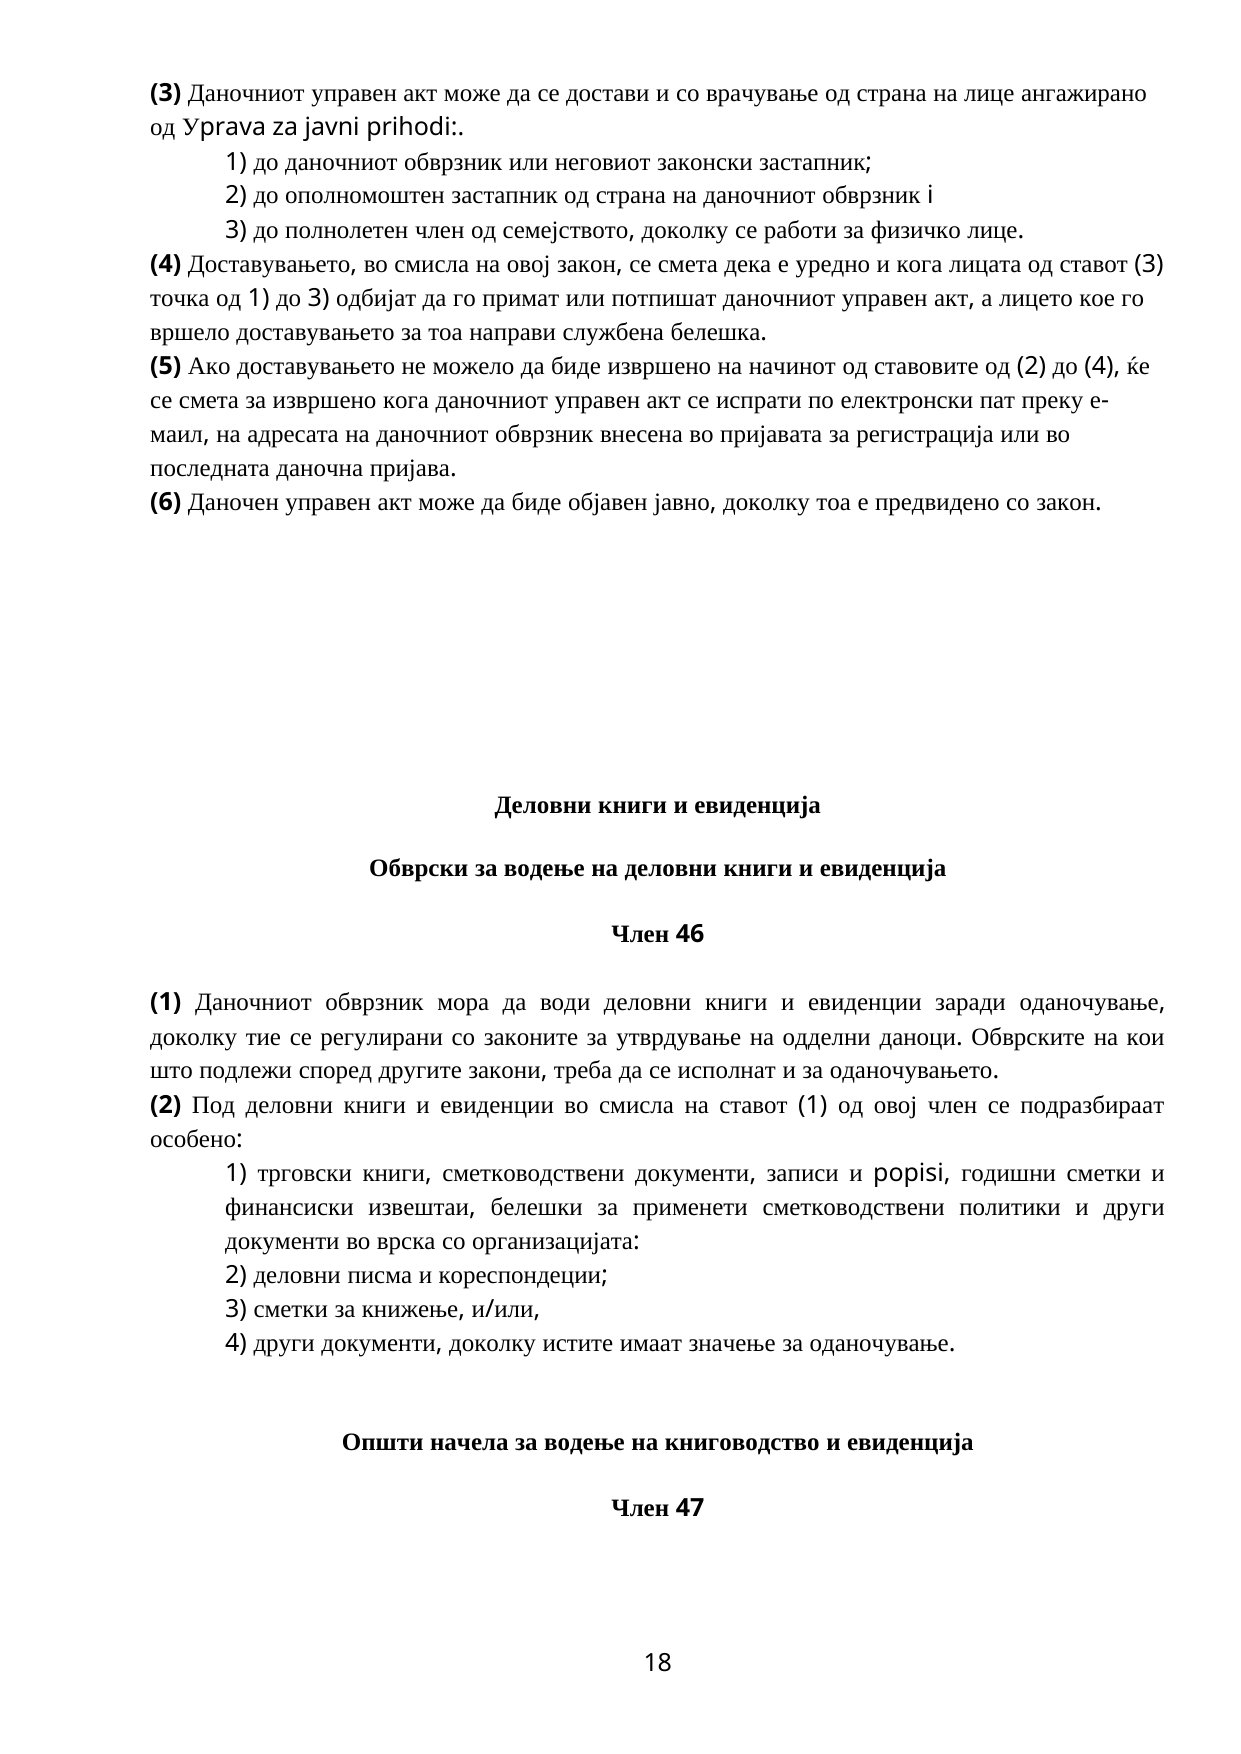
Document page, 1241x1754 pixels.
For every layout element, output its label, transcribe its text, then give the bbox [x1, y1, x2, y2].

text 3) сметки за книжење, и/или, [225, 1291, 1165, 1325]
text (2) Под деловни книги и евиденции во смисла на ставот (1) од овој член се подразбираат особено: [150, 1086, 1165, 1154]
text Општи начела за водење на книговодство и евиденција [150, 1427, 1165, 1456]
text 3) до полнолетен член од семејството, доколку се работи за физичко лице. [225, 211, 1165, 245]
text (5) Ако доставувањето не можело да биде извршено на начинот од ставовите од (2) до (4), ќе се смета за извршено кога даночниот управен акт се испрати по електронски пат преку е-маил, на адресата на даночниот обврзник внесена во пријавата за регистрација или во последната даночна пријава. [150, 347, 1165, 484]
text Обврски за водење на деловни книги и евиденција [150, 853, 1165, 882]
text 2) деловни писма и кореспондеции; [225, 1257, 1165, 1291]
text 1) до даночниот обврзник или неговиот законски застапник; [225, 143, 1165, 177]
text 1) трговски книги, сметководствени документи, записи и popisi, годишни сметки и финансиски извештаи, белешки за применети сметководствени политики и други документи во врска со организацијата: [225, 1154, 1165, 1257]
text (1) Даночниот обврзник мора да води деловни книги и евиденции заради оданочување, доколку тие се регулирани со законите за утврдување на одделни даноци. Обврските на кои што подлежи според другите закони, треба да се исполнат и за оданочувањето. [150, 984, 1165, 1086]
text 4) други документи, доколку истите имаат значење за оданочување. [225, 1325, 1165, 1359]
text Деловни книги и евиденција [150, 790, 1165, 819]
text Член 46 [150, 916, 1165, 950]
text (4) Доставувањето, во смисла на овој закон, се смета дека е уредно и кога лицата од ставот (3) точка од 1) до 3) одбијат да го примат или потпишат даночниот управен акт, а лицето кое го вршело доставувањето за тоа направи службена белешка. [150, 245, 1165, 347]
text Член 47 [150, 1490, 1165, 1524]
text (3) Даночниот управен акт може да се достави и со врачување од страна на лице ангажирано од Уprava za javni prihodi:. [150, 75, 1165, 143]
text (6) Даночен управен акт може да биде објавен јавно, доколку тоа е предвидено со закон. [150, 484, 1165, 518]
text 2) до ополномоштен застапник од страна на даночниот обврзник i [225, 177, 1165, 211]
